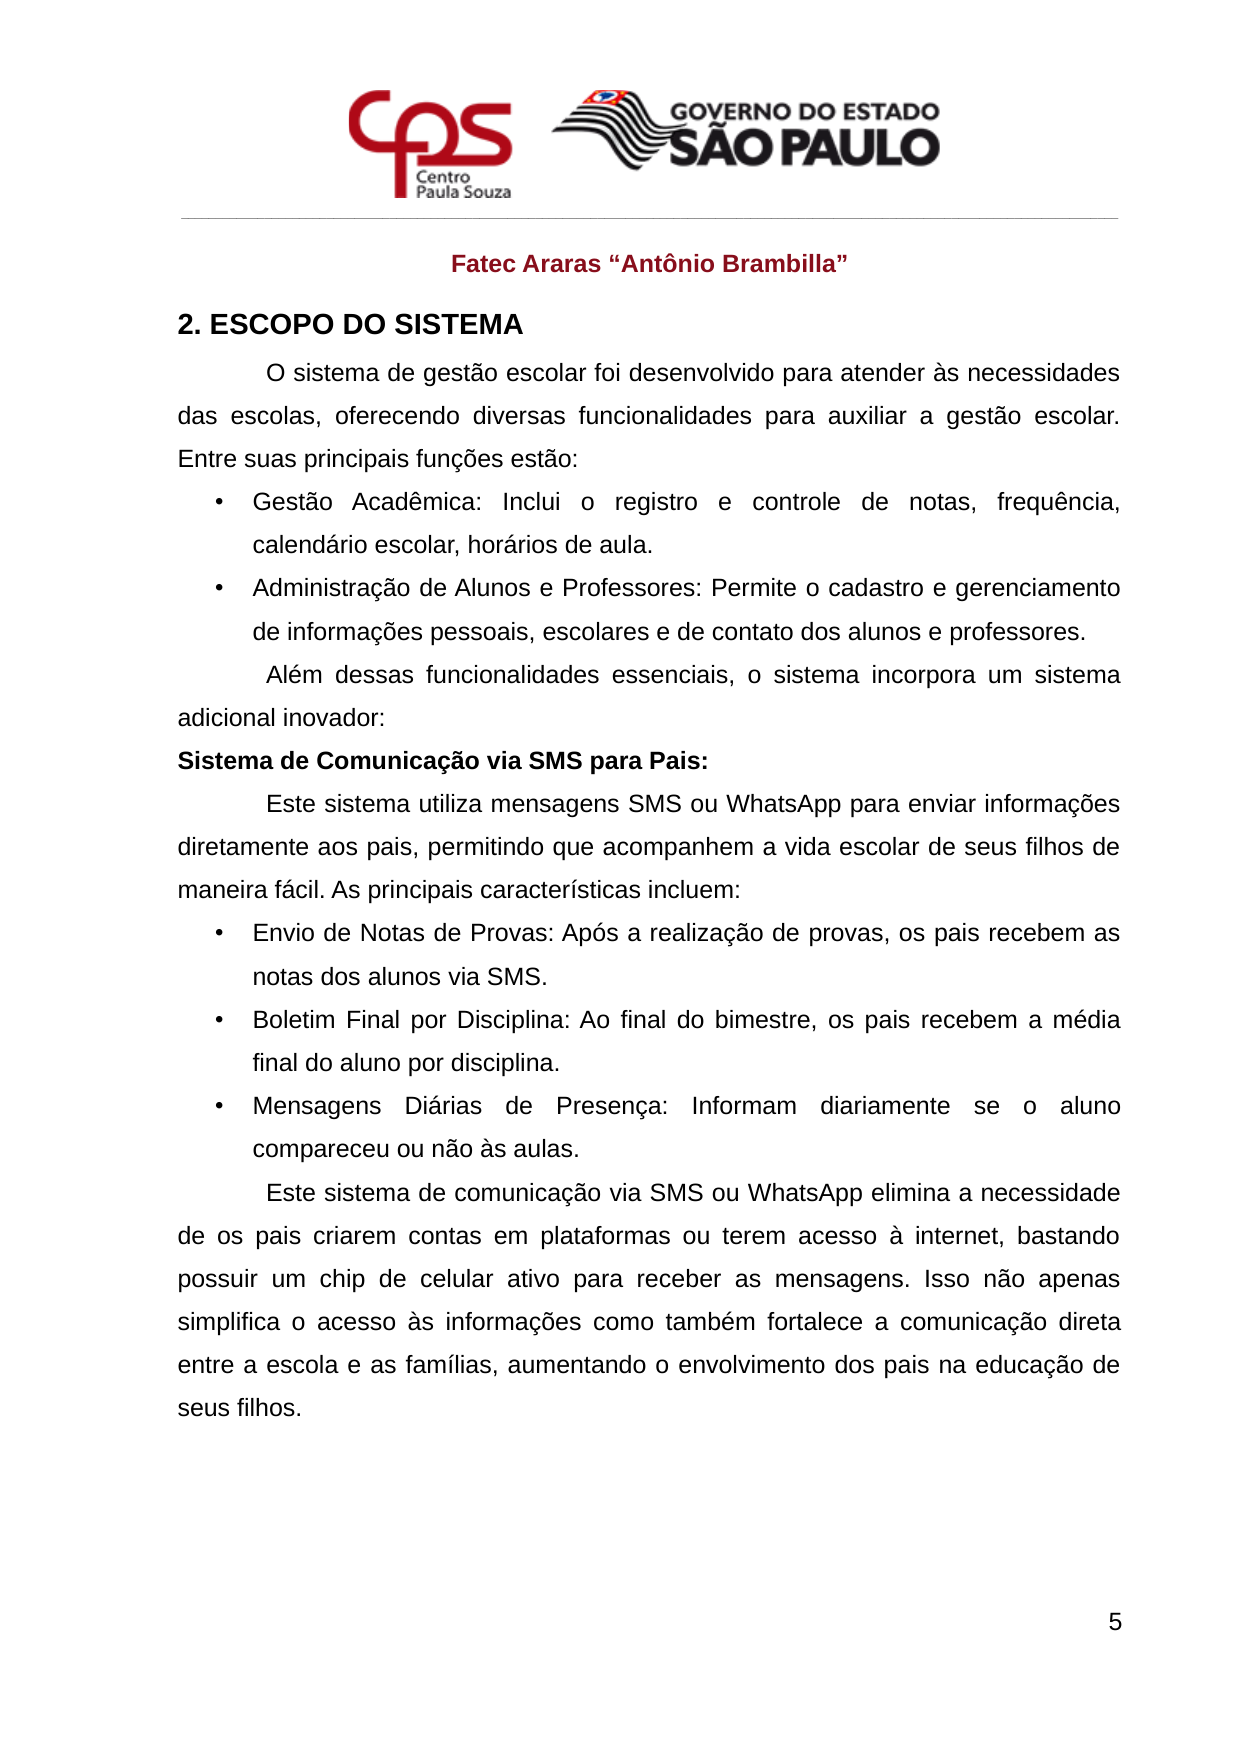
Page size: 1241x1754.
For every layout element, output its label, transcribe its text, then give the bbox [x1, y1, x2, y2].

list Envio de Notas de Provas: Após a realização de provas, os pais recebem as notas dos alunos via SMS. [215, 918, 1122, 990]
text Este sistema de comunicação via SMS ou WhatsApp elimina a necessidade de os pais criarem contas em plataformas ou terem acesso à internet, bastando possuir um chip de celular ativo para receber as mensagens. Isso não apenas simplifica o acesso às informações como também fortalece a comunicação direta entre a escola e as famílias, aumentando o envolvimento dos pais na educação de seus filhos. [177, 1177, 1122, 1422]
list Mensagens Diárias de Presença: Informam diariamente se o aluno compareceu ou não às aulas. [215, 1091, 1122, 1163]
text Sistema de Comunicação via SMS para Pais: [177, 746, 1122, 775]
text Além dessas funcionalidades essenciais, o sistema incorpora um sistema adicional inovador: [177, 660, 1122, 732]
list Administração de Alunos e Professores: Permite o cadastro e gerenciamento de informações pessoais, escolares e de contato dos alunos e professores. [215, 573, 1122, 645]
text 2. ESCOPO DO SISTEMA [177, 307, 1122, 341]
list Boletim Final por Disciplina: Ao final do bimestre, os pais recebem a média final do aluno por disciplina. [215, 1005, 1122, 1077]
text Este sistema utiliza mensagens SMS ou WhatsApp para enviar informações diretamente aos pais, permitindo que acompanhem a vida escolar de seus filhos de maneira fácil. As principais características incluem: [177, 789, 1122, 904]
text O sistema de gestão escolar foi desenvolvido para atender às necessidades das escolas, oferecendo diversas funcionalidades para auxiliar a gestão escolar. Entre suas principais funções estão: [177, 358, 1122, 473]
list Gestão Acadêmica: Inclui o registro e controle de notas, frequência, calendário escolar, horários de aula. [215, 487, 1122, 559]
picture [348, 90, 940, 198]
